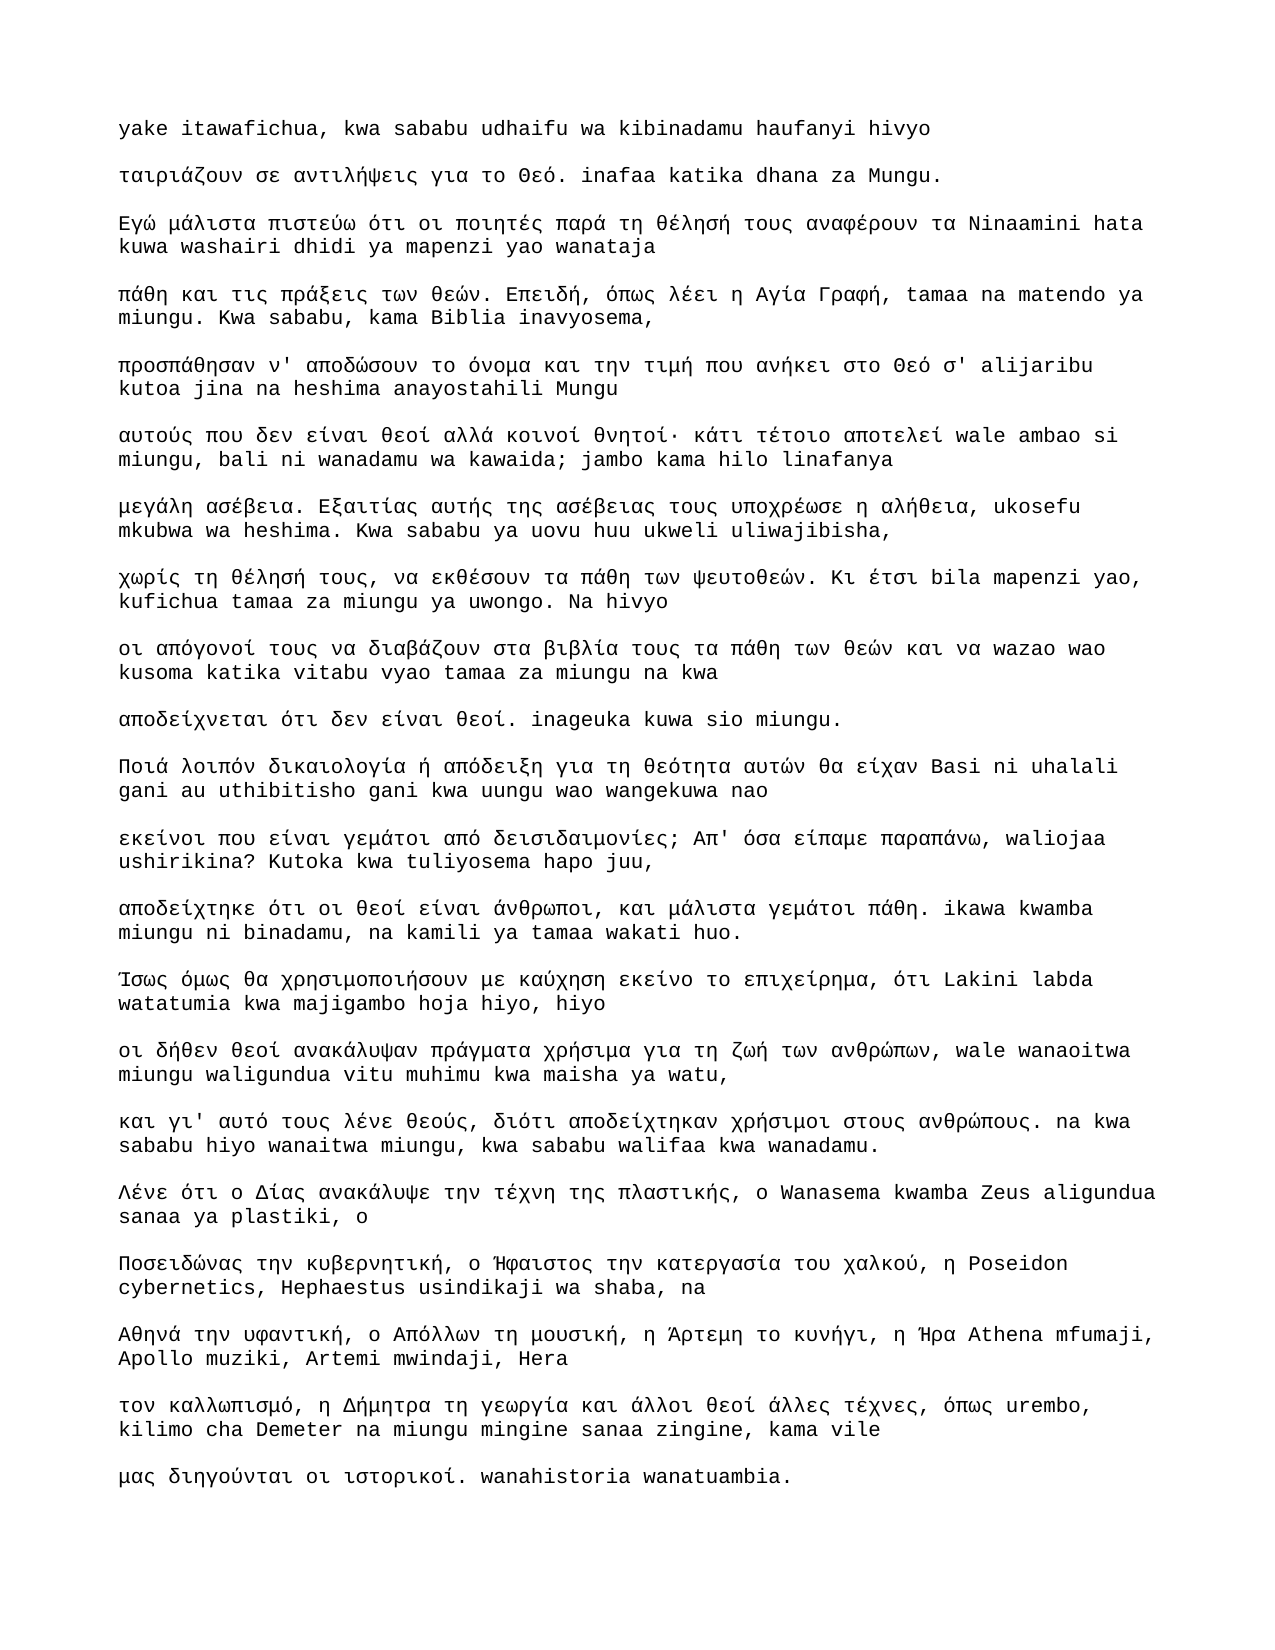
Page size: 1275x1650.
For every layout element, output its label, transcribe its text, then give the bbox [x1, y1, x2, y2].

text αυτούς που δεν είναι θεοί αλλά κοινοί θνητοί· κάτι τέτοιο αποτελεί wale ambao si miungu, bali ni wanadamu wa kawaida; jambo kama hilo linafanya [118, 426, 1157, 473]
text Λένε ότι ο Δίας ανακάλυψε την τέχνη της πλαστικής, ο Wanasema kwamba Zeus aligundua sanaa ya plastiki, o [118, 1182, 1157, 1229]
text και γι' αυτό τους λένε θεούς, διότι αποδείχτηκαν χρήσιμοι στους ανθρώπους. na kwa sababu hiyo wanaitwa miungu, kwa sababu walifaa kwa wanadamu. [118, 1111, 1157, 1158]
text Ποιά λοιπόν δικαιολογία ή απόδειξη για τη θεότητα αυτών θα είχαν Basi ni uhalali gani au uthibitisho gani kwa uungu wao wangekuwa nao [118, 757, 1157, 804]
text αποδείχνεται ότι δεν είναι θεοί. inageuka kuwa sio miungu. [118, 709, 1157, 733]
text προσπάθησαν ν' αποδώσουν το όνομα και την τιμή που ανήκει στο Θεό σ' alijaribu kutoa jina na heshima anayostahili Mungu [118, 354, 1157, 402]
text μας διηγούνται οι ιστορικοί. wanahistoria wanatuambia. [118, 1466, 1157, 1489]
text αποδείχτηκε ότι οι θεοί είναι άνθρωποι, και μάλιστα γεμάτοι πάθη. ikawa kwamba miungu ni binadamu, na kamili ya tamaa wakati huo. [118, 898, 1157, 946]
text Εγώ μάλιστα πιστεύω ότι οι ποιητές παρά τη θέλησή τους αναφέρουν τα Ninaamini hata kuwa washairi dhidi ya mapenzi yao wanataja [118, 213, 1157, 260]
text οι απόγονοί τους να διαβάζουν στα βιβλία τους τα πάθη των θεών και να wazao wao kusoma katika vitabu vyao tamaa za miungu na kwa [118, 638, 1157, 686]
text τον καλλωπισμό, η Δήμητρα τη γεωργία και άλλοι θεοί άλλες τέχνες, όπως urembo, kilimo cha Demeter na miungu mingine sanaa zingine, kama vile [118, 1395, 1157, 1442]
text εκείνοι που είναι γεμάτοι από δεισιδαιμονίες; Απ' όσα είπαμε παραπάνω, waliojaa ushirikina? Kutoka kwa tuliyosema hapo juu, [118, 827, 1157, 875]
text μεγάλη ασέβεια. Εξαιτίας αυτής της ασέβειας τους υποχρέωσε η αλήθεια, ukosefu mkubwa wa heshima. Kwa sababu ya uovu huu ukweli uliwajibisha, [118, 496, 1157, 544]
text Ίσως όμως θα χρησιμοποιήσουν με καύχηση εκείνο το επιχείρημα, ότι Lakini labda watatumia kwa majigambo hoja hiyo, hiyo [118, 969, 1157, 1017]
text πάθη και τις πράξεις των θεών. Επειδή, όπως λέει η Αγία Γραφή, tamaa na matendo ya miungu. Kwa sababu, kama Biblia inavyosema, [118, 284, 1157, 331]
text Αθηνά την υφαντική, ο Απόλλων τη μουσική, η Άρτεμη το κυνήγι, η Ήρα Athena mfumaji, Apollo muziki, Artemi mwindaji, Hera [118, 1324, 1157, 1371]
text Ποσειδώνας την κυβερνητική, ο Ήφαιστος την κατεργασία του χαλκού, η Poseidon cybernetics, Hephaestus usindikaji wa shaba, na [118, 1253, 1157, 1300]
text οι δήθεν θεοί ανακάλυψαν πράγματα χρήσιμα για τη ζωή των ανθρώπων, wale wanaoitwa miungu waligundua vitu muhimu kwa maisha ya watu, [118, 1040, 1157, 1088]
text χωρίς τη θέλησή τους, να εκθέσουν τα πάθη των ψευτοθεών. Κι έτσι bila mapenzi yao, kufichua tamaa za miungu ya uwongo. Na hivyo [118, 567, 1157, 615]
text yake itawafichua, kwa sababu udhaifu wa kibinadamu haufanyi hivyo [118, 118, 1157, 142]
text ταιριάζουν σε αντιλήψεις για το Θεό. inafaa katika dhana za Mungu. [118, 165, 1157, 189]
